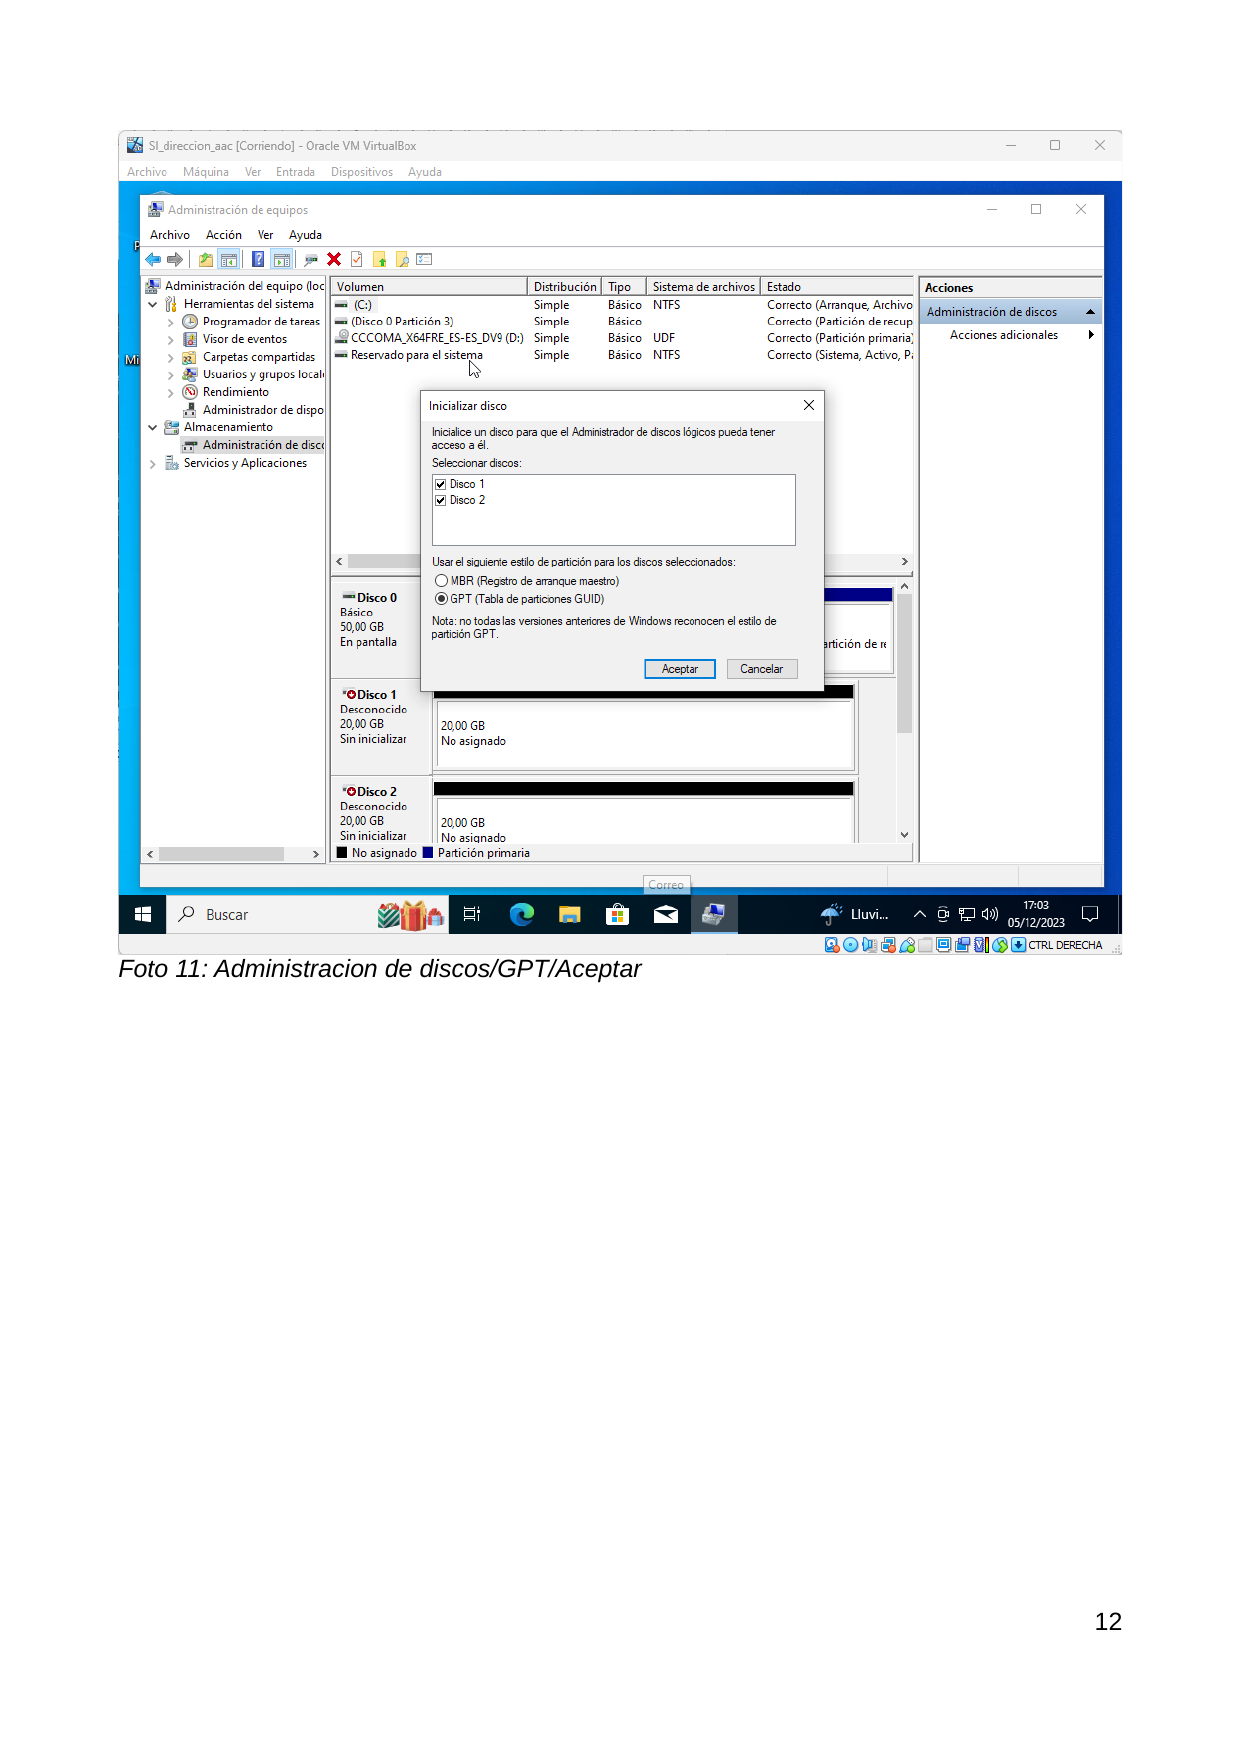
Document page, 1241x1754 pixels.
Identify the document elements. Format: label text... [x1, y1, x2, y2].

text Foto 11: Administracion de discos/GPT/Aceptar [118, 955, 1122, 983]
picture [118, 130, 1123, 955]
